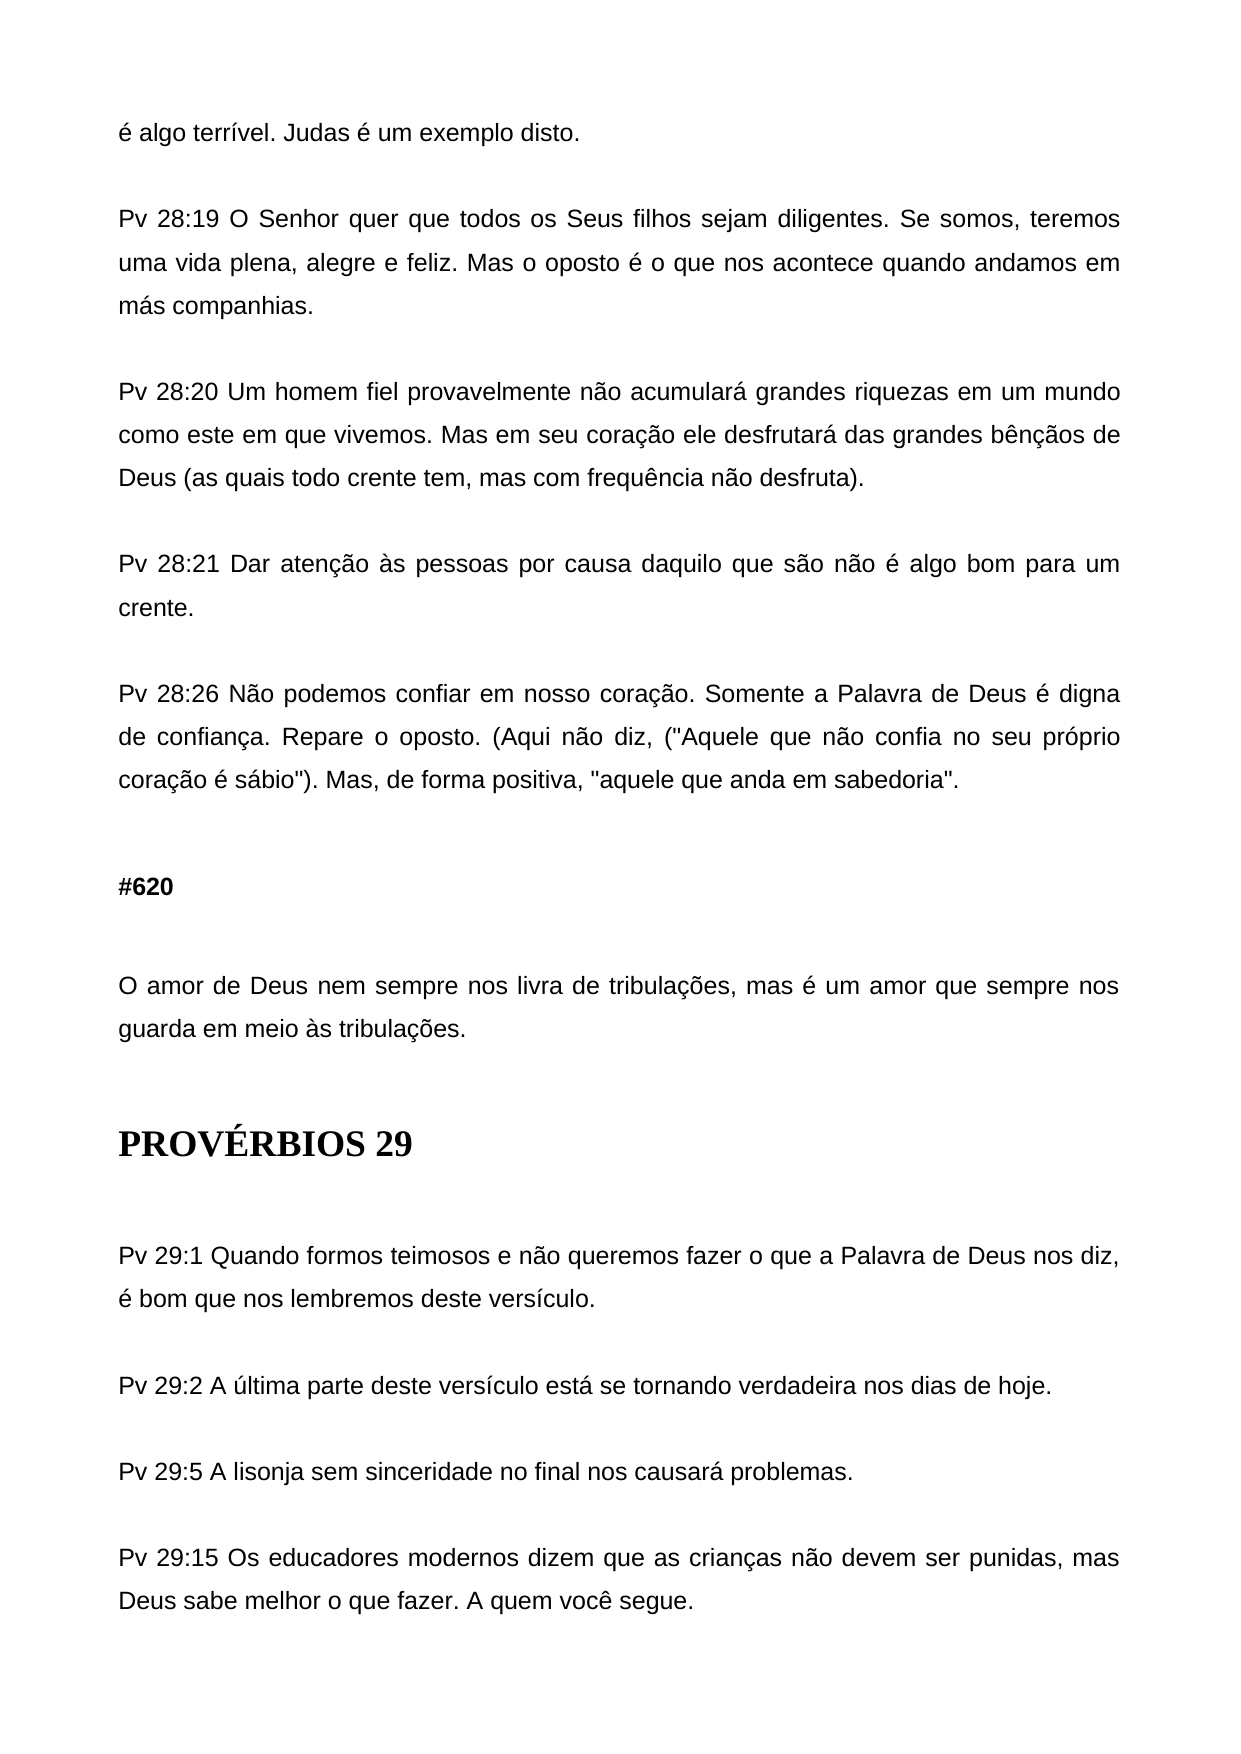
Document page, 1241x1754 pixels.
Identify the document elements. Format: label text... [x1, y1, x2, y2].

subtitle PROVÉRBIOS 29 [118, 1121, 1122, 1164]
text Pv 29:5 A lisonja sem sinceridade no final nos causará problemas. [118, 1457, 1122, 1486]
text Pv 28:26 Não podemos confiar em nosso coração. Somente a Palavra de Deus é digna de confiança. Repare o oposto. (Aqui não diz, ("Aquele que não confia no seu próprio coração é sábio"). Mas, de forma positiva, "aquele que anda em sabedoria". [118, 679, 1122, 794]
text Pv 29:1 Quando formos teimosos e não queremos fazer o que a Palavra de Deus nos diz, é bom que nos lembremos deste versículo. [118, 1241, 1122, 1313]
text Pv 28:21 Dar atenção às pessoas por causa daquilo que são não é algo bom para um crente. [118, 549, 1122, 621]
text O amor de Deus nem sempre nos livra de tribulações, mas é um amor que sempre nos guarda em meio às tribulações. [118, 971, 1122, 1043]
text Pv 28:20 Um homem fiel provavelmente não acumulará grandes riquezas em um mundo como este em que vivemos. Mas em seu coração ele desfrutará das grandes bênçãos de Deus (as quais todo crente tem, mas com frequência não desfruta). [118, 377, 1122, 492]
text Pv 29:15 Os educadores modernos dizem que as crianças não devem ser punidas, mas Deus sabe melhor o que fazer. A quem você segue. [118, 1543, 1122, 1615]
text é algo terrível. Judas é um exemplo disto. [118, 118, 1122, 147]
text Pv 29:2 A última parte deste versículo está se tornando verdadeira nos dias de hoje. [118, 1371, 1122, 1399]
text Pv 28:19 O Senhor quer que todos os Seus filhos sejam diligentes. Se somos, teremos uma vida plena, alegre e feliz. Mas o oposto é o que nos acontece quando andamos em más companhias. [118, 204, 1122, 319]
subtitle #620 [118, 872, 1122, 901]
